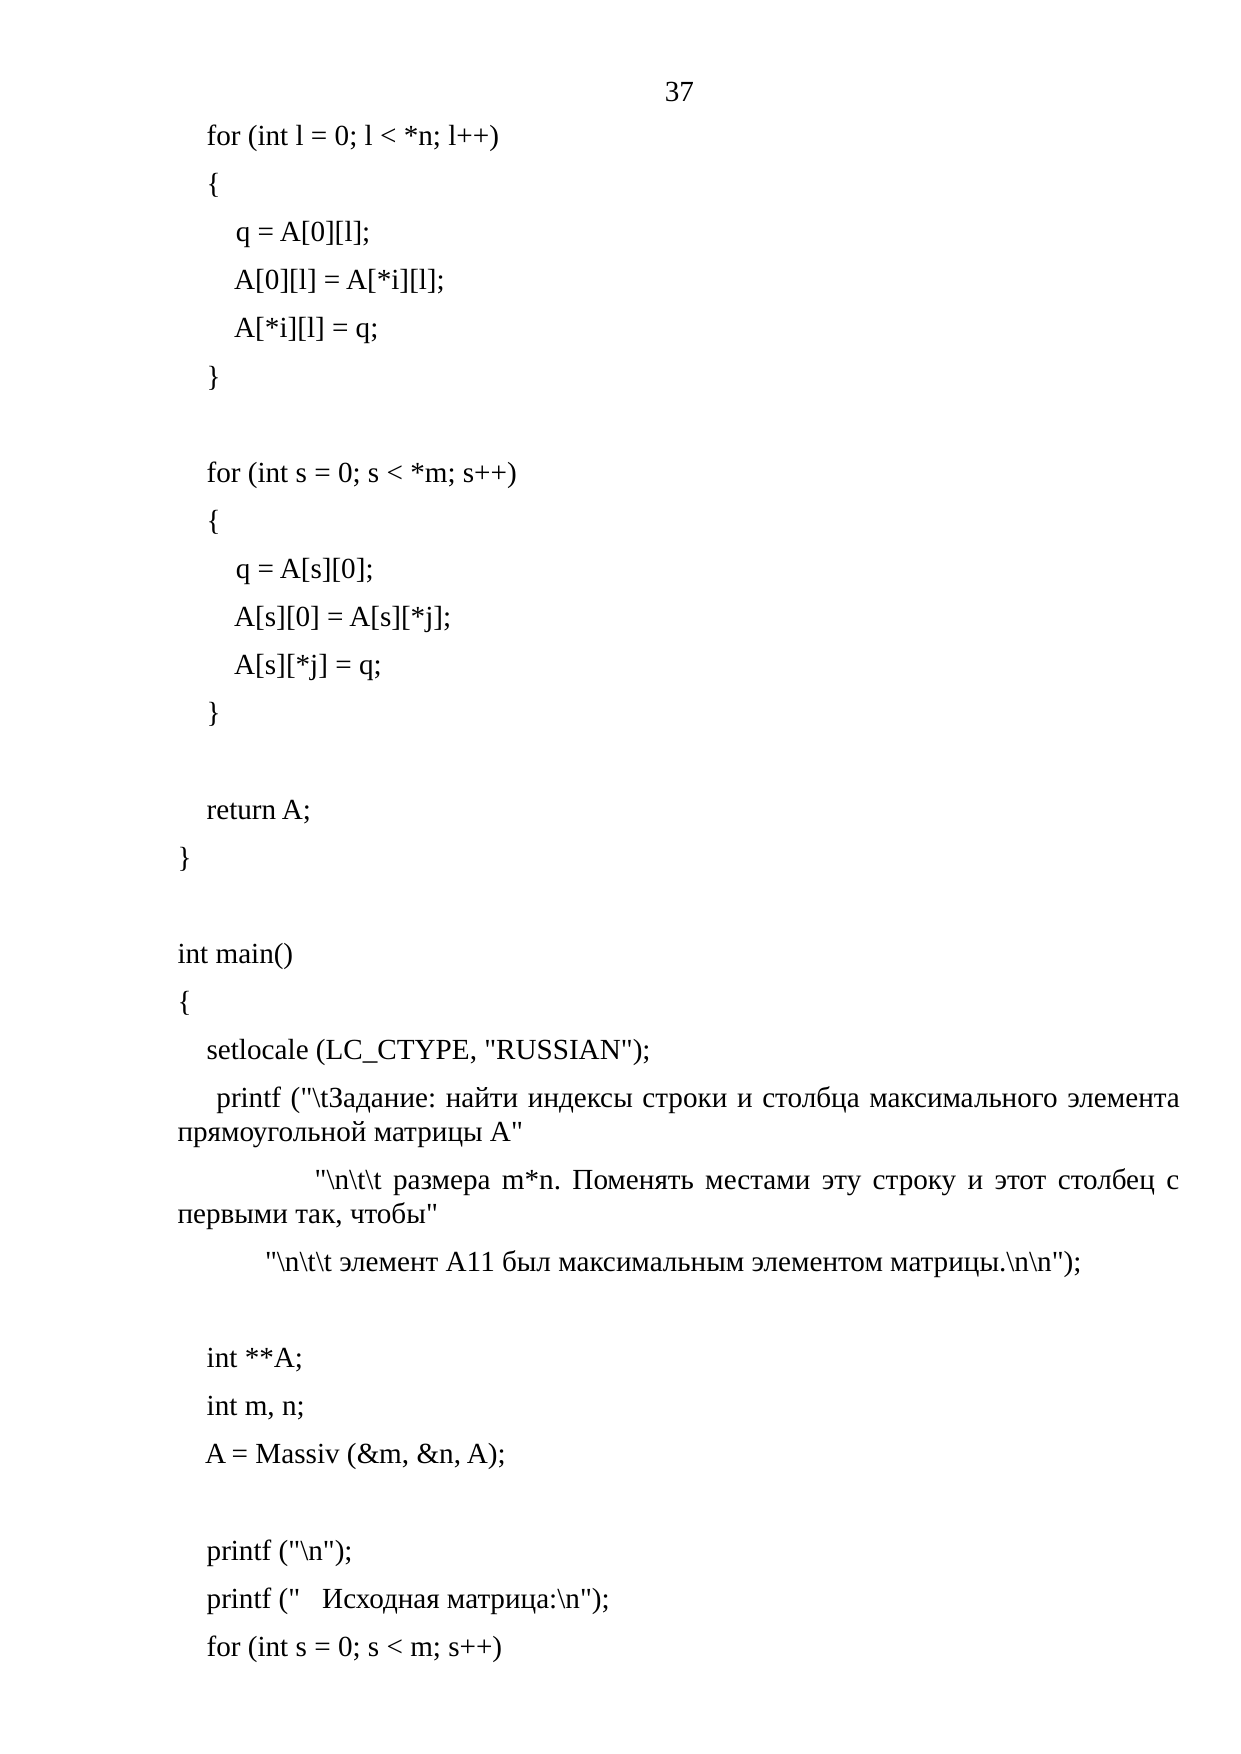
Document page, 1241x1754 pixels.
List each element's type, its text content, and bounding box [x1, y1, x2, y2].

text } [177, 696, 1181, 729]
text A[*i][l] = q; [177, 311, 1181, 344]
text printf ("\tЗадание: найти индексы строки и столбца максимального элемента прямоугольной матрицы A" [177, 1081, 1181, 1148]
text q = A[s][0]; [177, 551, 1181, 585]
text A[s][*j] = q; [177, 647, 1181, 681]
text printf (" Исходная матрица:\n"); [177, 1581, 1181, 1614]
text int m, n; [177, 1388, 1181, 1422]
text for (int s = 0; s < m; s++) [177, 1629, 1181, 1662]
text "\n\t\t размера m*n. Поменять местами эту строку и этот столбец с первыми так, чтобы" [177, 1162, 1181, 1229]
text printf ("\n"); [177, 1533, 1181, 1566]
text { [177, 166, 1181, 200]
text { [177, 984, 1181, 1018]
text setlocale (LC_CTYPE, "RUSSIAN"); [177, 1032, 1181, 1066]
text q = A[0][l]; [177, 214, 1181, 248]
text { [177, 503, 1181, 537]
text for (int s = 0; s < *m; s++) [177, 455, 1181, 488]
text } [177, 840, 1181, 873]
text for (int l = 0; l < *n; l++) [177, 118, 1181, 152]
text int **A; [177, 1340, 1181, 1374]
text A = Massiv (&m, &n, A); [177, 1436, 1181, 1470]
text } [177, 359, 1181, 392]
text A[0][l] = A[*i][l]; [177, 262, 1181, 296]
text A[s][0] = A[s][*j]; [177, 599, 1181, 633]
text int main() [177, 936, 1181, 970]
text return A; [177, 792, 1181, 825]
text "\n\t\t элемент A11 был максимальным элементом матрицы.\n\n"); [177, 1244, 1181, 1277]
